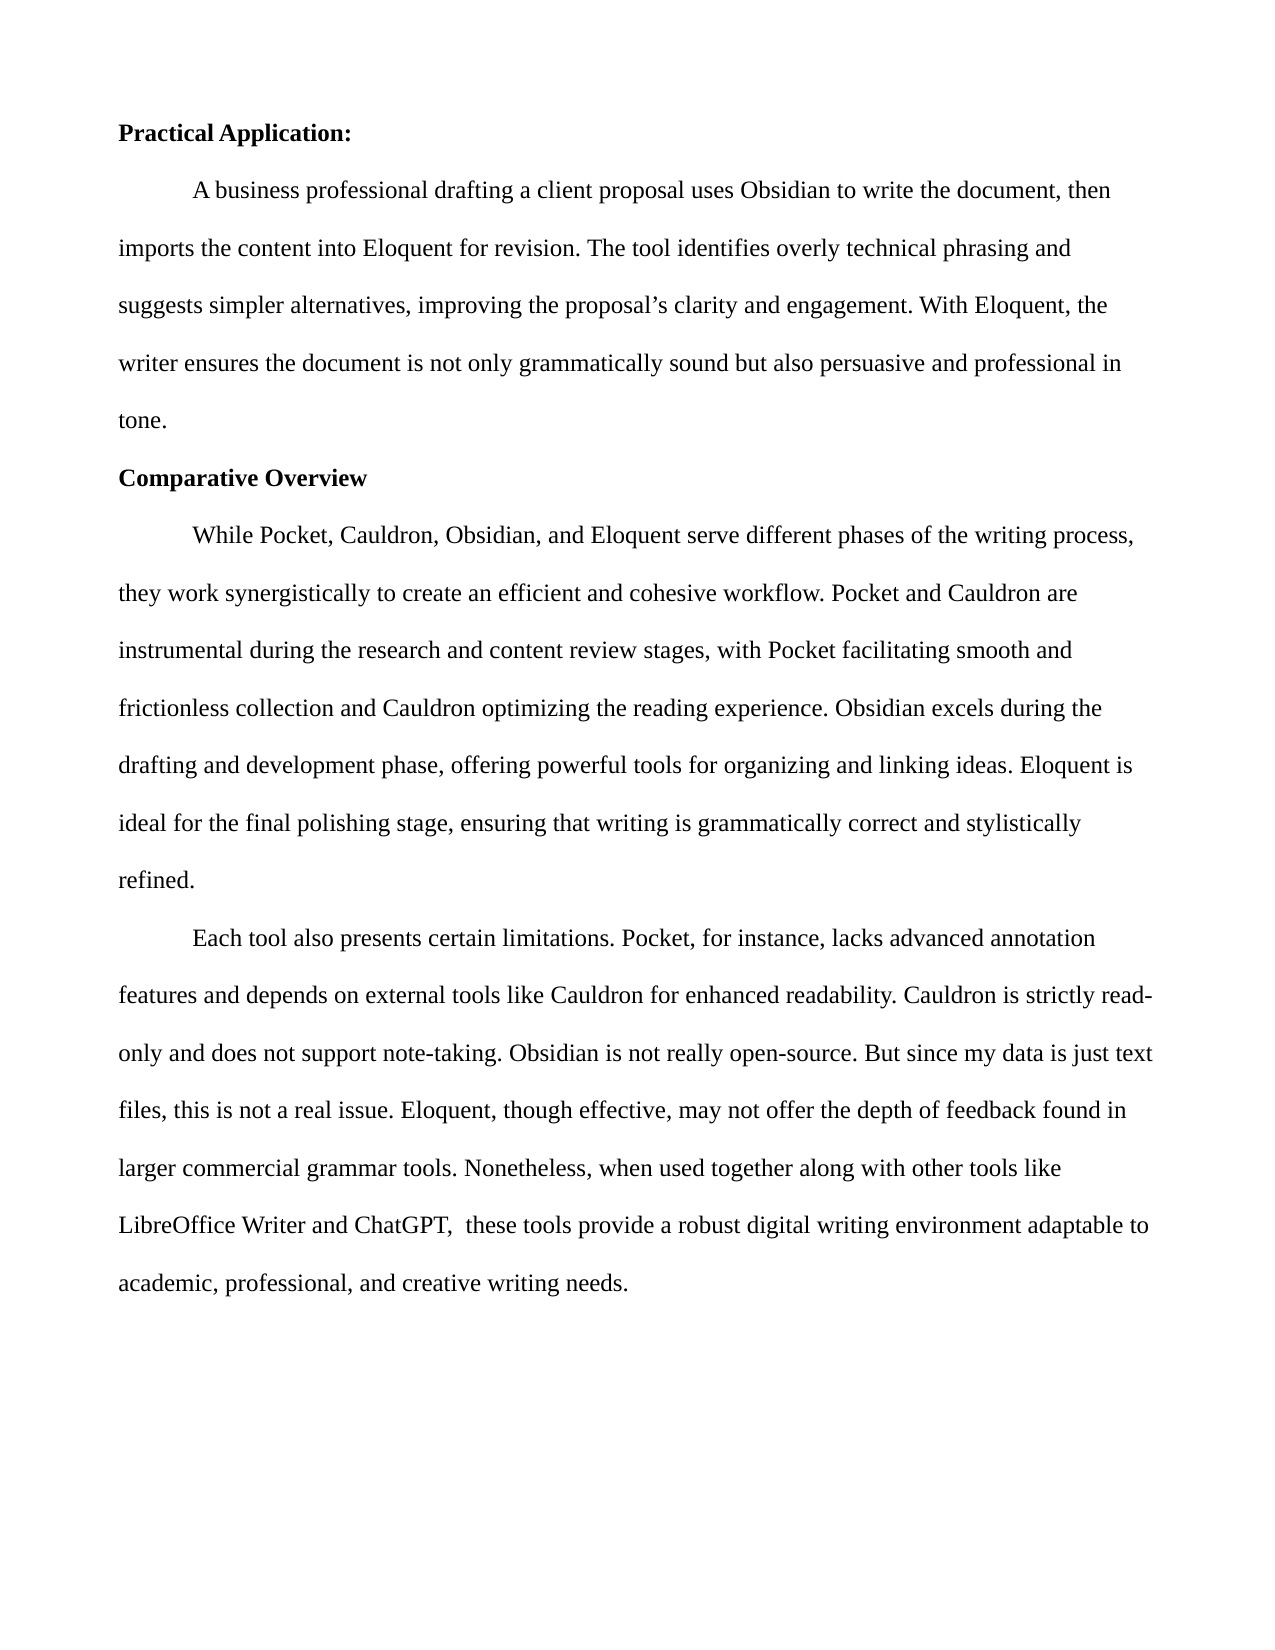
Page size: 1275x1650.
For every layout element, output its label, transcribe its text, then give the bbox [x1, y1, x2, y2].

text Practical Application: A business professional drafting a client proposal uses Obsidian to write the document, then imports the content into Eloquent for revision. The tool identifies overly technical phrasing and suggests simpler alternatives, improving the proposal’s clarity and engagement. With Eloquent, the writer ensures the document is not only grammatically sound but also persuasive and professional in tone. [118, 118, 1157, 434]
text Comparative Overview While Pocket, Cauldron, Obsidian, and Eloquent serve different phases of the writing process, they work synergistically to create an efficient and cohesive workflow. Pocket and Cauldron are instrumental during the research and content review stages, with Pocket facilitating smooth and frictionless collection and Cauldron optimizing the reading experience. Obsidian excels during the drafting and development phase, offering powerful tools for organizing and linking ideas. Eloquent is ideal for the final polishing stage, ensuring that writing is grammatically correct and stylistically refined. [118, 463, 1157, 894]
text Each tool also presents certain limitations. Pocket, for instance, lacks advanced annotation features and depends on external tools like Cauldron for enhanced readability. Cauldron is strictly read-only and does not support note-taking. Obsidian is not really open-source. But since my data is just text files, this is not a real issue. Eloquent, though effective, may not offer the depth of feedback found in larger commercial grammar tools. Nonetheless, when used together along with other tools like LibreOffice Writer and ChatGPT, these tools provide a robust digital writing environment adaptable to academic, professional, and creative writing needs. [118, 923, 1157, 1297]
